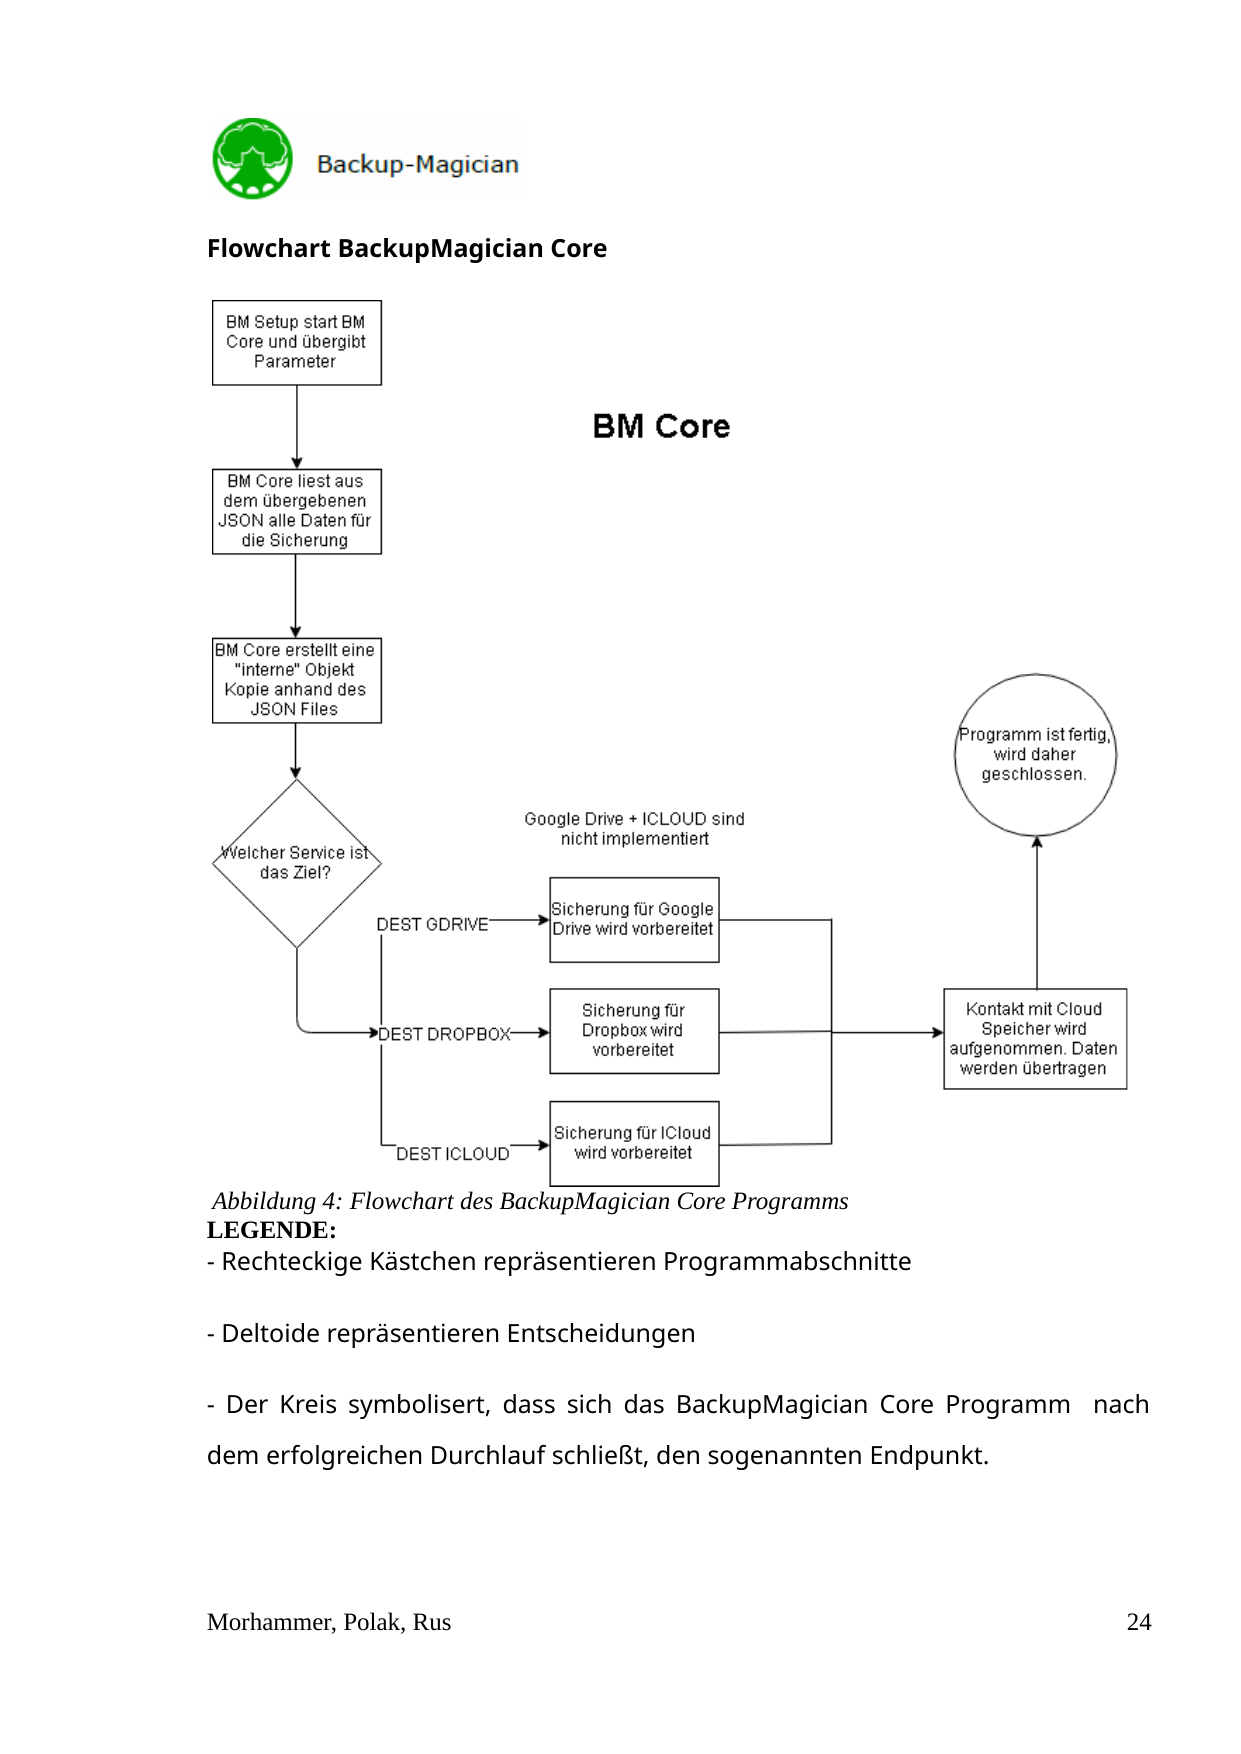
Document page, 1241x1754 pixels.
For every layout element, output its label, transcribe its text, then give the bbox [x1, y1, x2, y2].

text - Der Kreis symbolisert, dass sich das BackupMagician Core Programm nach dem erfolgreichen Durchlauf schließt, den sogenannten Endpunkt. [207, 1387, 1152, 1472]
text Flowchart BackupMagician Core [207, 230, 1152, 264]
picture [212, 300, 1128, 1187]
text Abbildung 4: Flowchart des BackupMagician Core Programms [212, 1187, 1127, 1215]
text - Deltoide repräsentieren Entscheidungen [207, 1315, 1152, 1349]
text - Rechteckige Kästchen repräsentieren Programmabschnitte [207, 1244, 1152, 1278]
picture [210, 118, 523, 201]
text LEGENDE: [207, 302, 1152, 1244]
